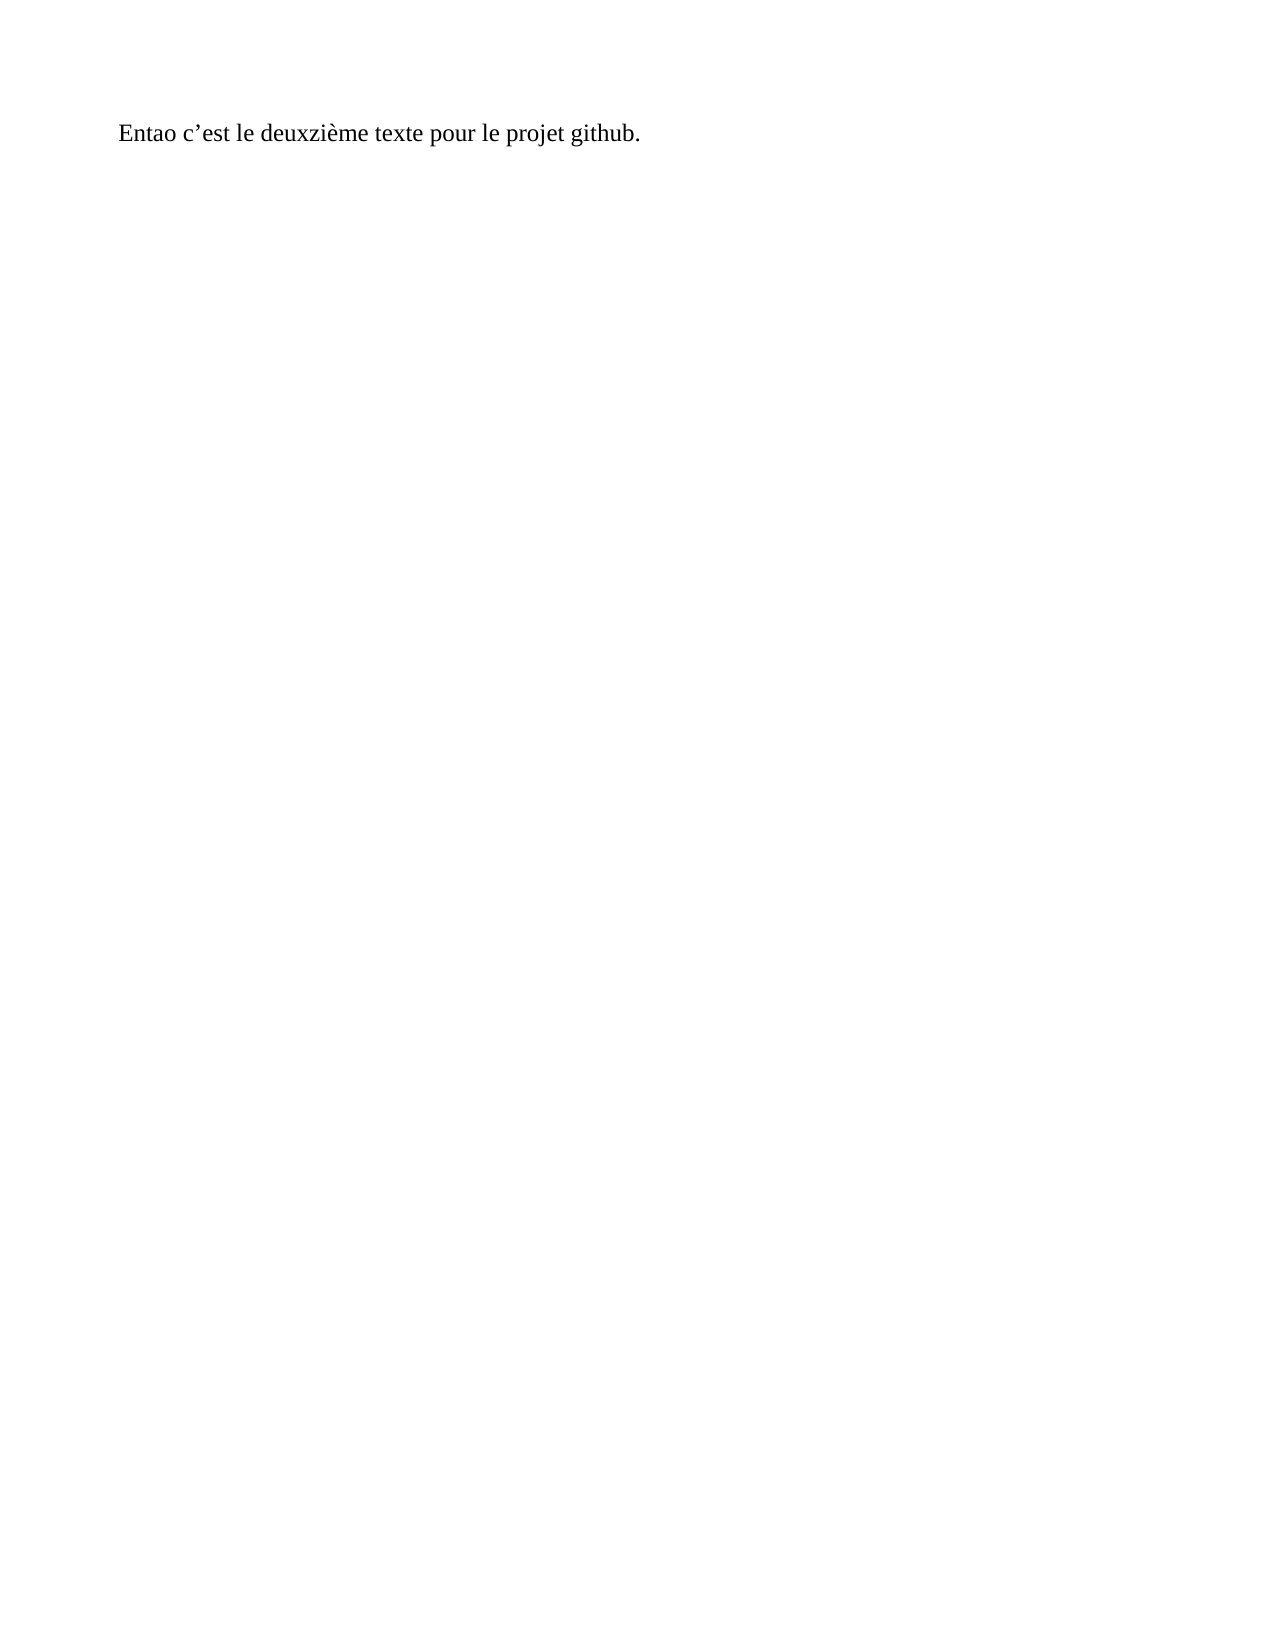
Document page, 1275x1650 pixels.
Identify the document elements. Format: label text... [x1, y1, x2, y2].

text Entao c’est le deuxzième texte pour le projet github. [118, 118, 1157, 147]
